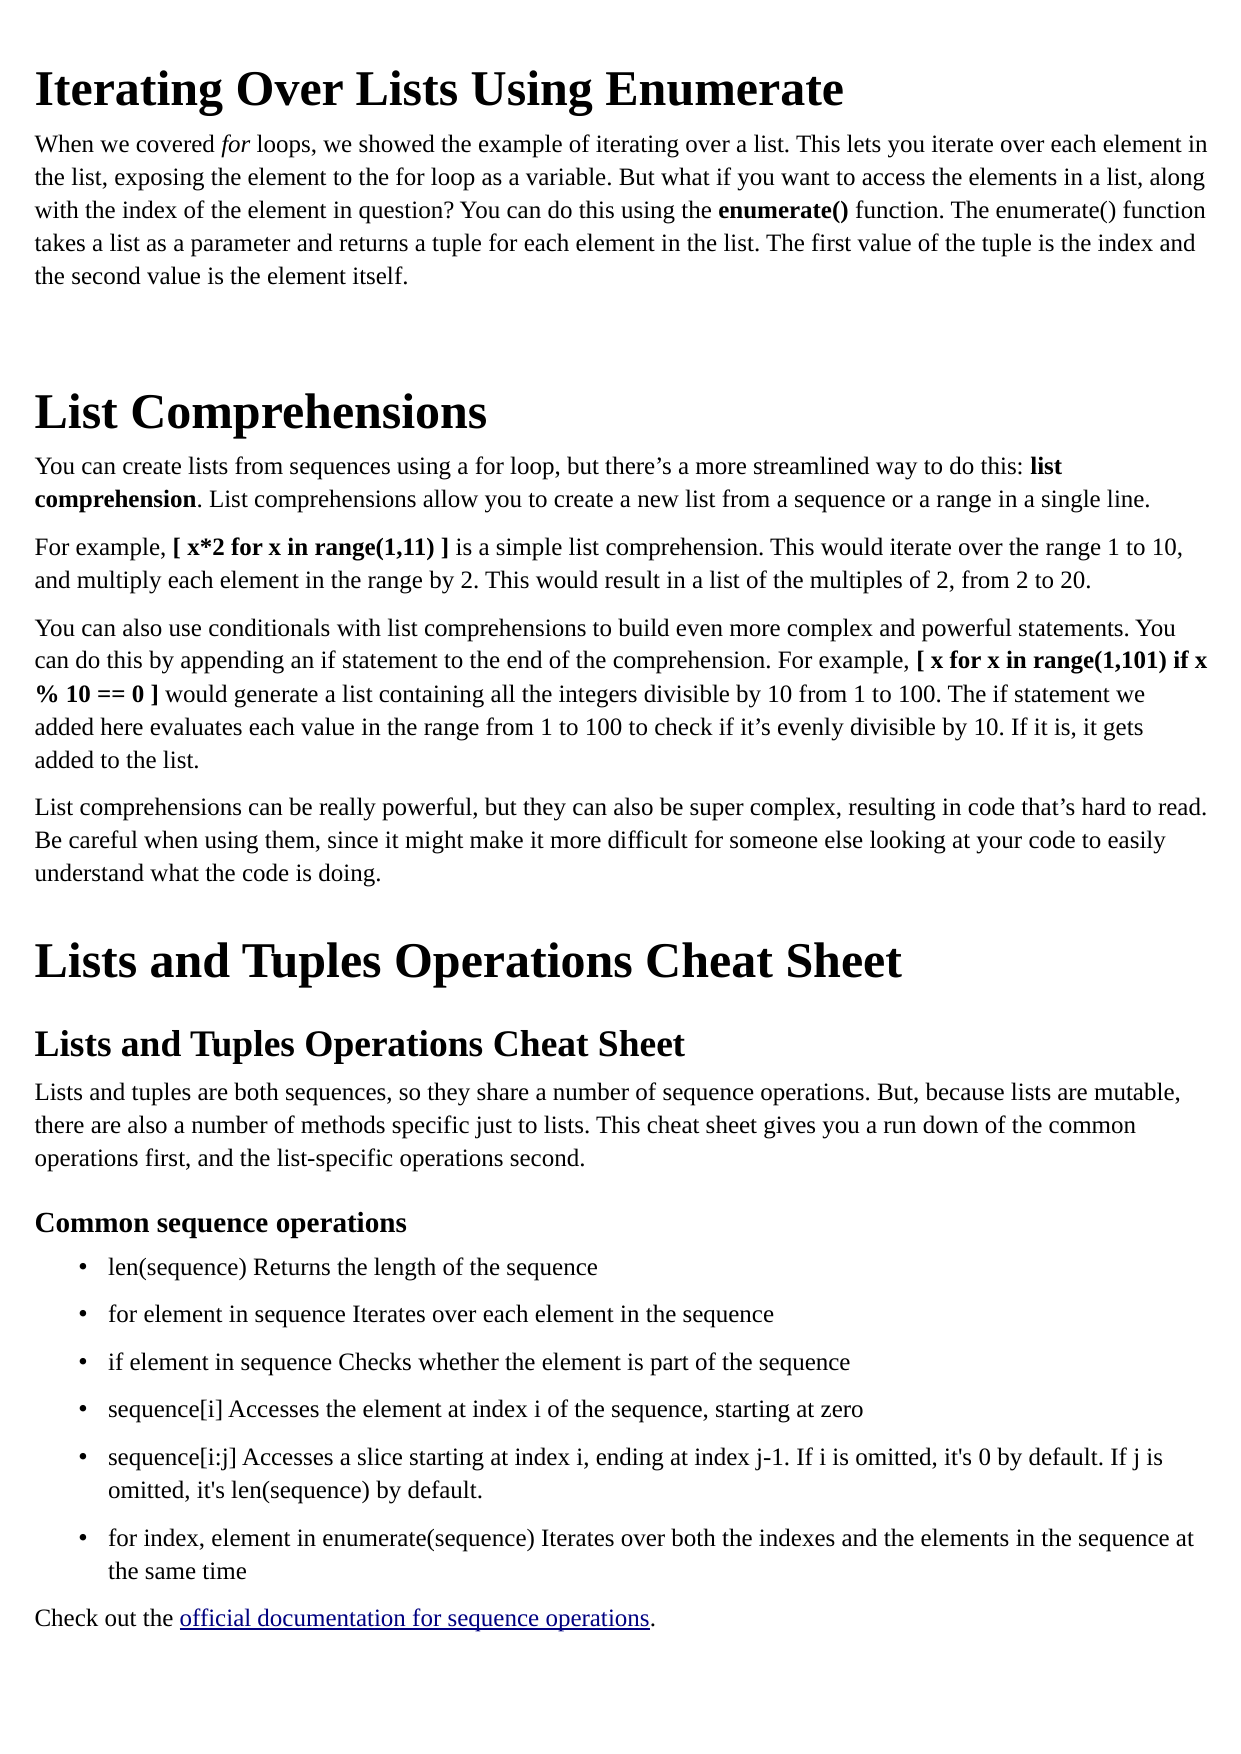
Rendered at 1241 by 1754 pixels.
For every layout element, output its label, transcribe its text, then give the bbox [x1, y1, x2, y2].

text You can create lists from sequences using a for loop, but there’s a more streamlined way to do this: list comprehension. List comprehensions allow you to create a new list from a sequence or a range in a single line. [34, 451, 1209, 513]
list for element in sequence Iterates over each element in the sequence [78, 1299, 1209, 1328]
subtitle Iterating Over Lists Using Enumerate [34, 59, 1209, 117]
subtitle List Comprehensions [34, 381, 1209, 439]
subtitle Lists and Tuples Operations Cheat Sheet [34, 931, 1209, 988]
text When we covered for loops, we showed the example of iterating over a list. This lets you iterate over each element in the list, exposing the element to the for loop as a variable. But what if you want to access the elements in a list, along with the index of the element in question? You can do this using the enumerate() function. The enumerate() function takes a list as a parameter and returns a tuple for each element in the list. The first value of the tuple is the index and the second value is the element itself. [34, 129, 1209, 290]
text List comprehensions can be really powerful, but they can also be super complex, resulting in code that’s hard to read. Be careful when using them, since it might make it more difficult for someone else looking at your code to easily understand what the code is doing. [34, 792, 1209, 887]
subtitle Lists and Tuples Operations Cheat Sheet [34, 1022, 1209, 1065]
list sequence[i:j] Accesses a slice starting at index i, ending at index j-1. If i is omitted, it's 0 by default. If j is omitted, it's len(sequence) by default. [78, 1442, 1209, 1504]
list sequence[i] Accesses the element at index i of the sequence, starting at zero [78, 1394, 1209, 1423]
list if element in sequence Checks whether the element is part of the sequence [78, 1347, 1209, 1376]
text You can also use conditionals with list comprehensions to build even more complex and powerful statements. You can do this by appending an if statement to the end of the comprehension. For example, [ x for x in range(1,101) if x % 10 == 0 ] would generate a list containing all the integers divisible by 10 from 1 to 100. The if statement we added here evaluates each value in the range from 1 to 100 to check if it’s evenly divisible by 10. If it is, it gets added to the list. [34, 613, 1209, 773]
text Lists and tuples are both sequences, so they share a number of sequence operations. But, because lists are mutable, there are also a number of methods specific just to lists. This cheat sheet gives you a run down of the common operations first, and the list-specific operations second. [34, 1077, 1209, 1172]
subtitle Common sequence operations [34, 1206, 1209, 1239]
text Check out the official documentation for sequence operations. [34, 1603, 1209, 1632]
text For example, [ x*2 for x in range(1,11) ] is a simple list comprehension. This would iterate over the range 1 to 10, and multiply each element in the range by 2. This would result in a list of the multiples of 2, from 2 to 20. [34, 532, 1209, 594]
list for index, element in enumerate(sequence) Iterates over both the indexes and the elements in the sequence at the same time [78, 1523, 1209, 1584]
list len(sequence) Returns the length of the sequence [78, 1252, 1209, 1280]
